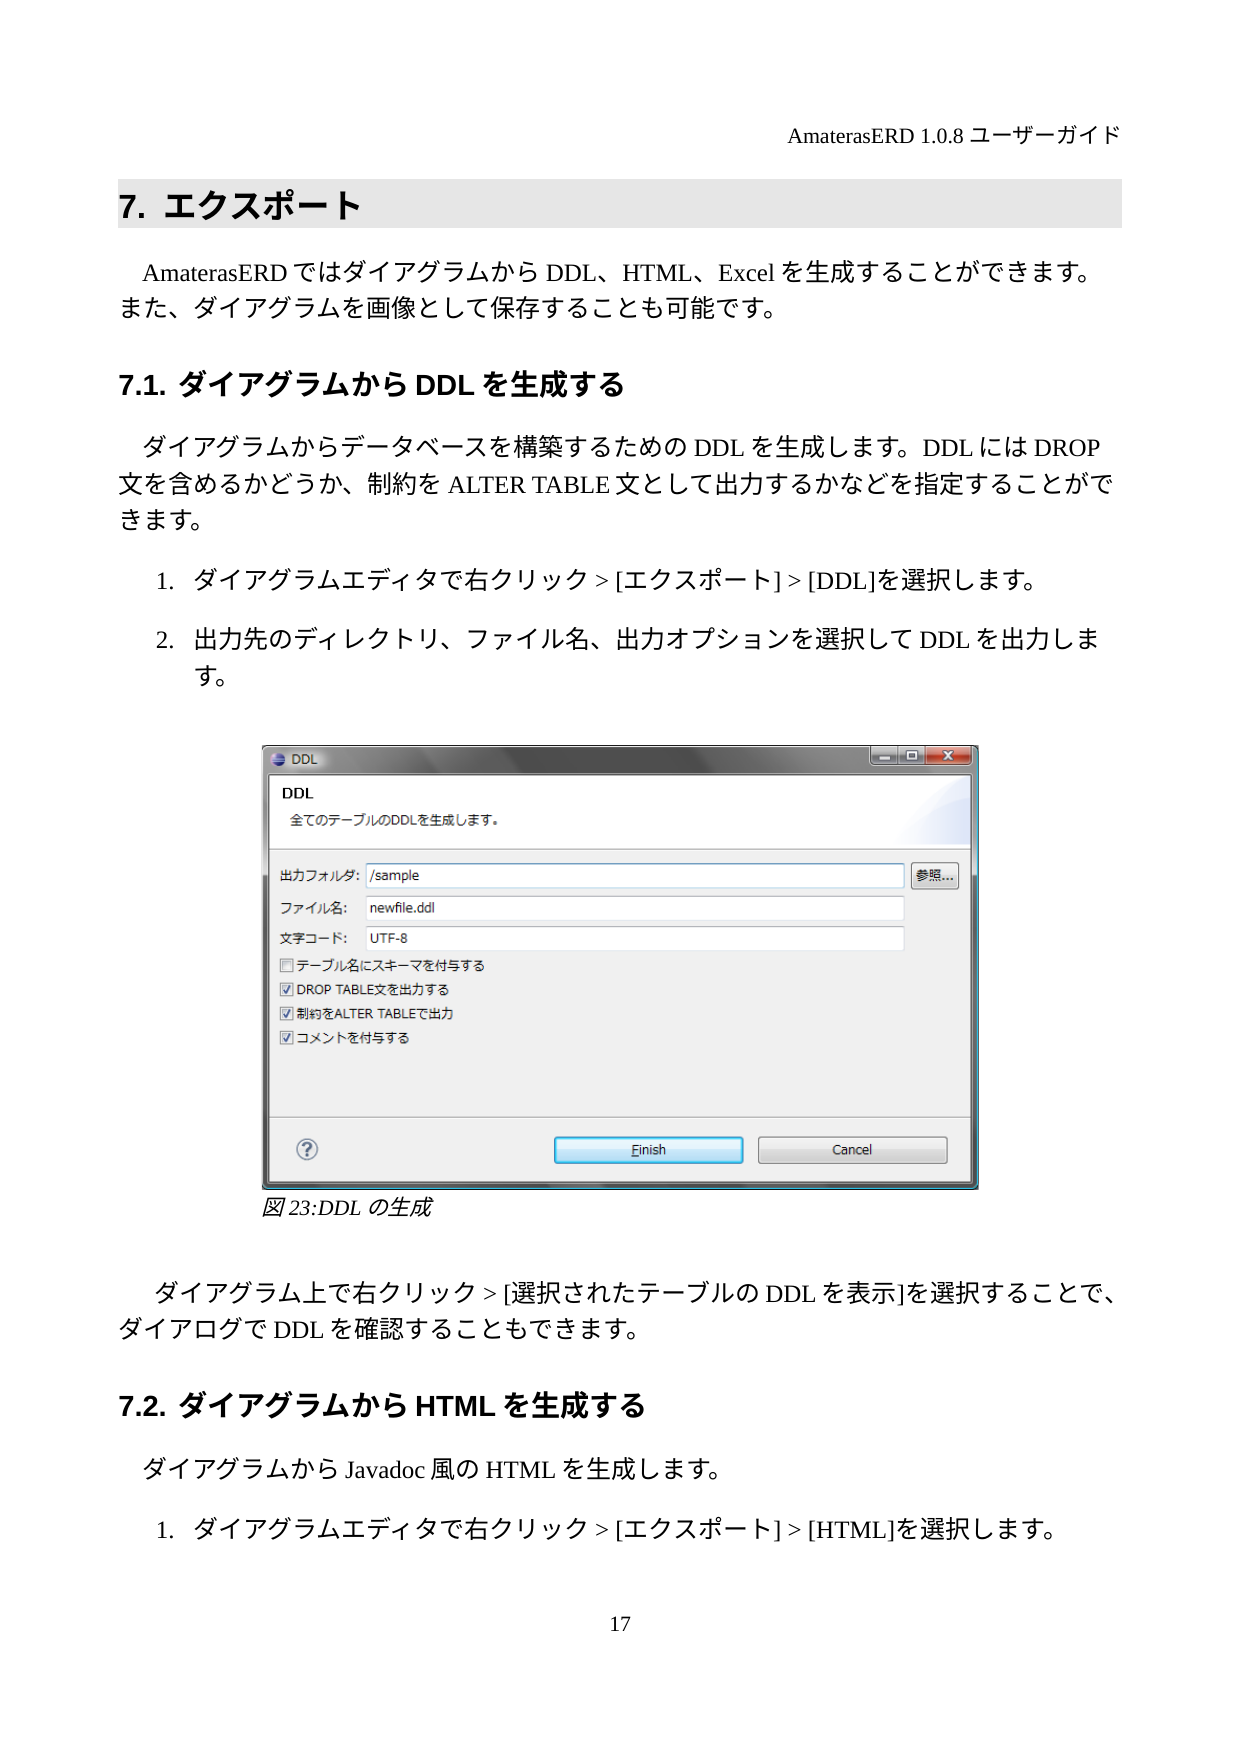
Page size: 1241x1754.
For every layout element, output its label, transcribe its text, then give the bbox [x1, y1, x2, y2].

subtitle ダイアグラムからDDLを生成する [118, 361, 1122, 404]
text ダイアグラム上で右クリック > [選択されたテーブルのDDLを表示]を選択することで、ダイアログでDDLを確認することもできます。 [118, 1273, 1122, 1346]
subtitle ダイアグラムからHTMLを生成する [118, 1383, 1122, 1425]
list ダイアグラムエディタで右クリック > [エクスポート] > [DDL]を選択します。 [156, 560, 1122, 596]
text ダイアグラムからデータベースを構築するためのDDLを生成します。DDLにはDROP文を含めるかどうか、制約をALTER TABLE文として出力するかなどを指定することができます。 [118, 428, 1122, 537]
picture [261, 745, 979, 1190]
subtitle エクスポート [118, 179, 1122, 228]
text AmaterasERDではダイアグラムからDDL、HTML、Excelを生成することができます。また、ダイアグラムを画像として保存することも可能です。 [118, 252, 1122, 324]
list 図 23:DDLの生成 [262, 1190, 978, 1221]
list ダイアグラムエディタで右クリック > [エクスポート] > [HTML]を選択します。 [156, 1509, 1122, 1545]
text ダイアグラムからJavadoc風のHTMLを生成します。 [118, 1449, 1122, 1486]
list 出力先のディレクトリ、ファイル名、出力オプションを選択してDDLを出力します。 [156, 620, 1122, 721]
